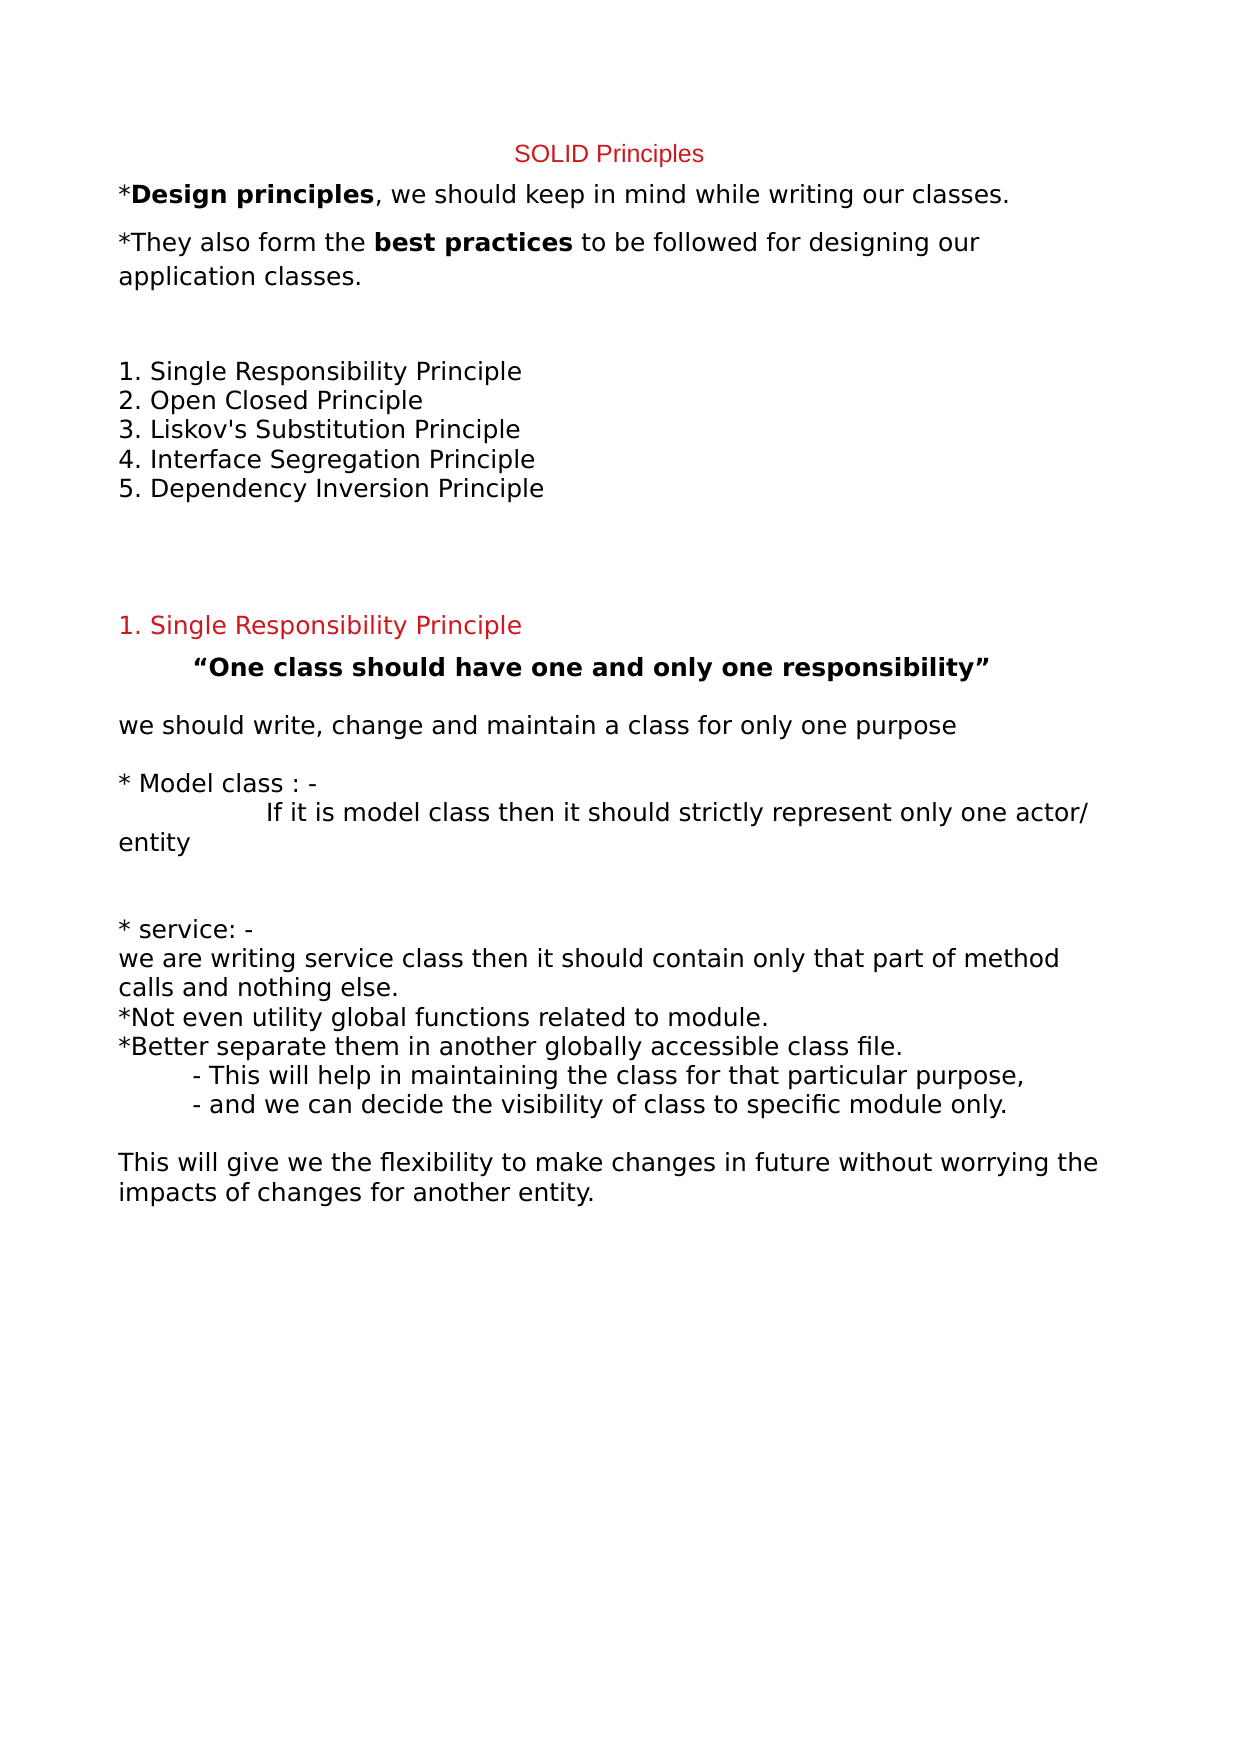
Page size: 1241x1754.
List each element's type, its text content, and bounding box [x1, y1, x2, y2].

text * service: - [118, 915, 1122, 944]
text we are writing service class then it should contain only that part of method calls and nothing else. [118, 944, 1122, 1003]
subtitle 1. Single Responsibility Principle [118, 611, 1122, 640]
text *Better separate them in another globally accessible class file. [118, 1032, 1122, 1061]
text - and we can decide the visibility of class to specific module only. [118, 1090, 1122, 1119]
text 1. Single Responsibility Principle [118, 357, 1122, 386]
text - This will help in maintaining the class for that particular purpose, [118, 1061, 1122, 1090]
text If it is model class then it should strictly represent only one actor/ entity [118, 798, 1122, 857]
text This will give we the flexibility to make changes in future without worrying the impacts of changes for another entity. [118, 1148, 1122, 1207]
text 5. Dependency Inversion Principle [118, 474, 1122, 503]
text “One class should have one and only one responsibility” [118, 653, 1122, 682]
text 3. Liskov's Substitution Principle [118, 416, 1122, 445]
text we should write, change and maintain a class for only one purpose [118, 711, 1122, 740]
text 2. Open Closed Principle [118, 386, 1122, 416]
text *Not even utility global functions related to module. [118, 1003, 1122, 1032]
subtitle SOLID Principles [118, 139, 1122, 168]
text *Design principles, we should keep in mind while writing our classes. [118, 180, 1122, 209]
text * Model class : - [118, 769, 1122, 798]
text *They also form the best practices to be followed for designing our application classes. [118, 228, 1122, 291]
text 4. Interface Segregation Principle [118, 445, 1122, 474]
